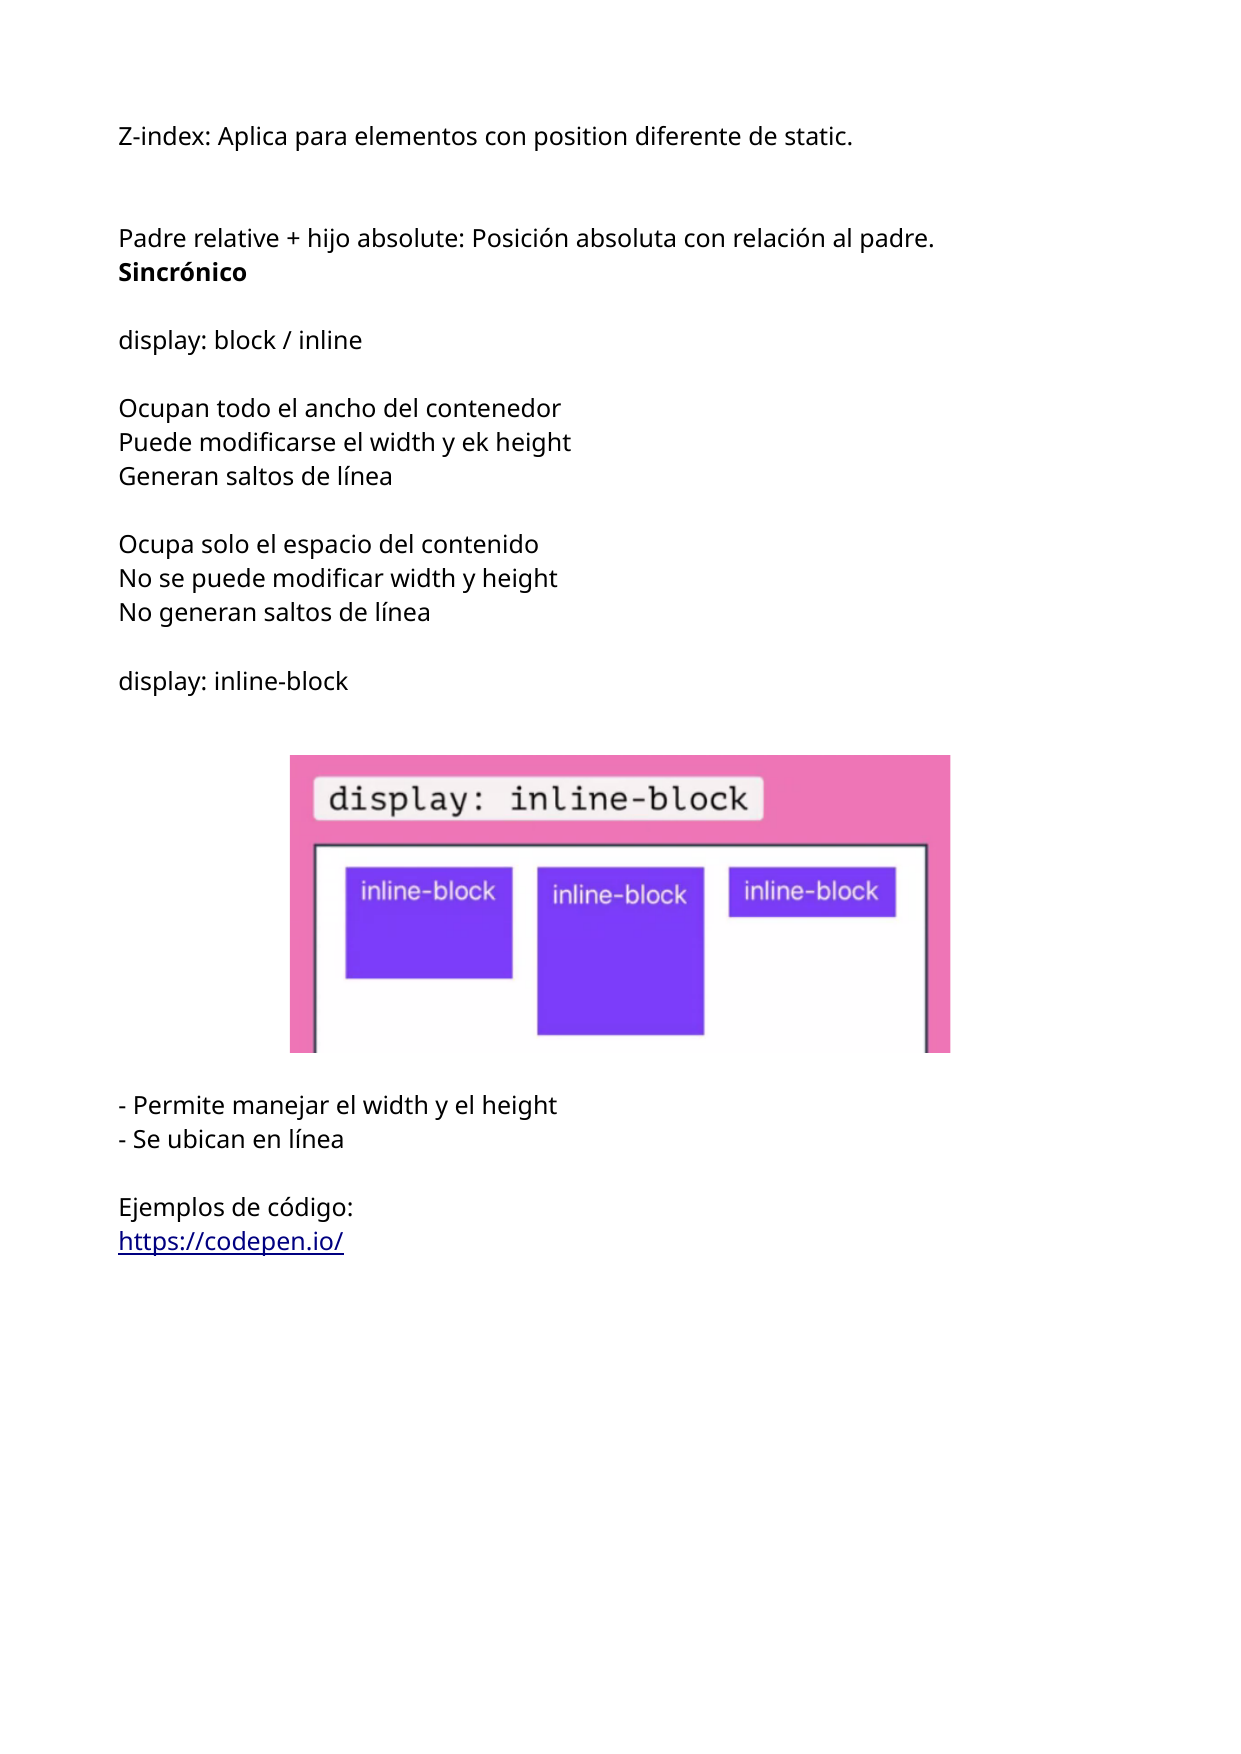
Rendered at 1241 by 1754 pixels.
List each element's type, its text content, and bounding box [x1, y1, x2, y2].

text Puede modificarse el width y ek height [118, 425, 1122, 459]
text Z-index: Aplica para elementos con position diferente de static. [118, 118, 1122, 152]
text Padre relative + hijo absolute: Posición absoluta con relación al padre. [118, 220, 1122, 254]
text Ejemplos de código: [118, 1190, 1122, 1224]
picture [289, 755, 951, 1053]
text Ocupan todo el ancho del contenedor [118, 391, 1122, 425]
text Sincrónico [118, 254, 1122, 288]
text Ocupa solo el espacio del contenido [118, 527, 1122, 561]
text No se puede modificar width y height [118, 561, 1122, 595]
text - Se ubican en línea [118, 1122, 1122, 1156]
text Generan saltos de línea [118, 459, 1122, 493]
text - Permite manejar el width y el height [118, 731, 1122, 1122]
text https://codepen.io/ [118, 1224, 1122, 1258]
text display: block / inline [118, 322, 1122, 357]
text No generan saltos de línea [118, 595, 1122, 629]
text display: inline-block [118, 663, 1122, 697]
